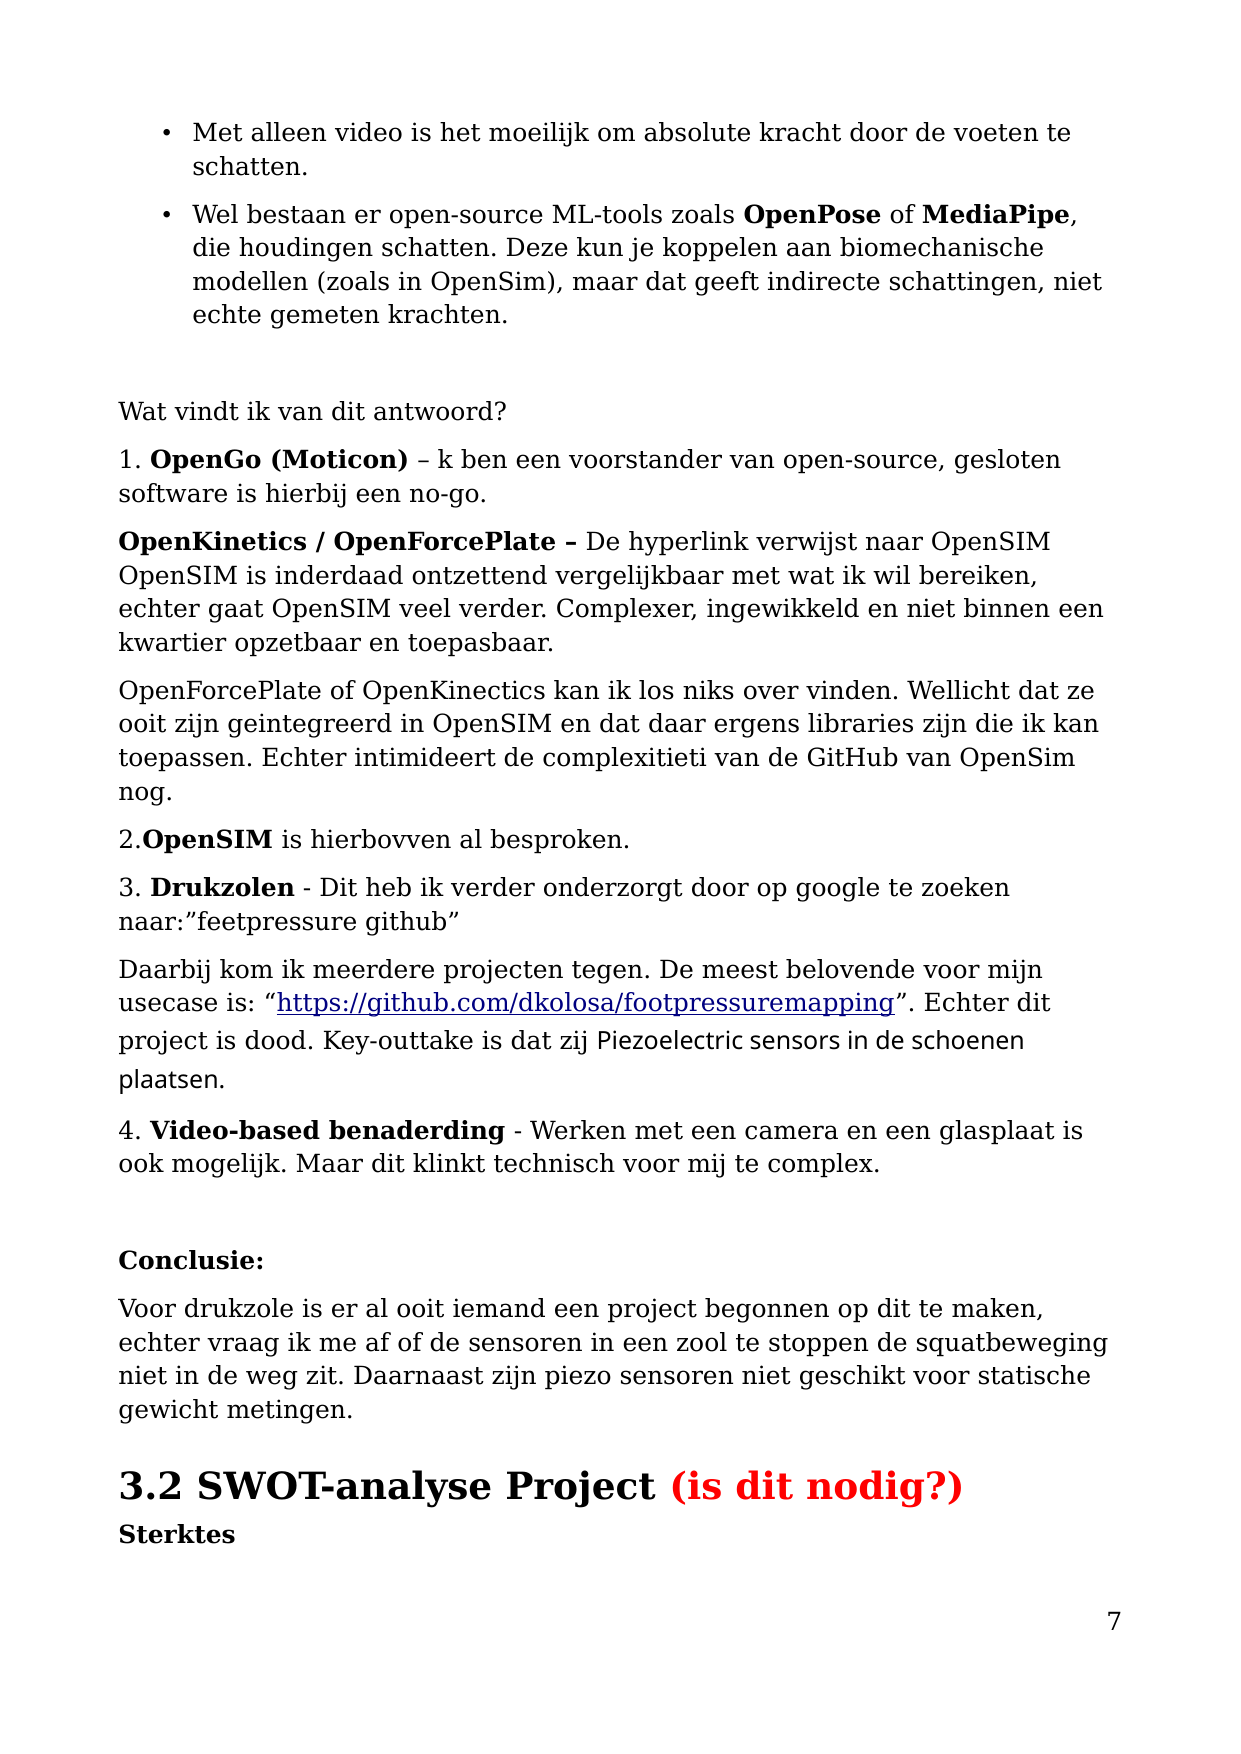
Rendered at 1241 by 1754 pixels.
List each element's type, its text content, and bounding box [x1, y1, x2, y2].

text OpenForcePlate of OpenKinectics kan ik los niks over vinden. Wellicht dat ze ooit zijn geintegreerd in OpenSIM en dat daar ergens libraries zijn die ik kan toepassen. Echter intimideert de complexitieti van de GitHub van OpenSim nog. [118, 676, 1122, 806]
list Met alleen video is het moeilijk om absolute kracht door de voeten te schatten. [162, 118, 1122, 181]
text 1. OpenGo (Moticon) – k ben een voorstander van open-source, gesloten software is hierbij een no-go. [118, 445, 1122, 508]
text Sterktes [118, 1520, 1122, 1550]
text OpenKinetics / OpenForcePlate – De hyperlink verwijst naar OpenSIM OpenSIM is inderdaad ontzettend vergelijkbaar met wat ik wil bereiken, echter gaat OpenSIM veel verder. Complexer, ingewikkeld en niet binnen een kwartier opzetbaar en toepasbaar. [118, 527, 1122, 657]
text 3. Drukzolen - Dit heb ik verder onderzorgt door op google te zoeken naar:”feetpressure github” [118, 873, 1122, 936]
text Wat vindt ik van dit antwoord? [118, 397, 1122, 426]
text Voor drukzole is er al ooit iemand een project begonnen op dit te maken, echter vraag ik me af of de sensoren in een zool te stoppen de squatbeweging niet in de weg zit. Daarnaast zijn piezo sensoren niet geschikt voor statische gewicht metingen. [118, 1294, 1122, 1424]
list Wel bestaan er open-source ML-tools zoals OpenPose of MediaPipe, die houdingen schatten. Deze kun je koppelen aan biomechanische modellen (zoals in OpenSim), maar dat geeft indirecte schattingen, niet echte gemeten krachten. [162, 200, 1122, 330]
text Daarbij kom ik meerdere projecten tegen. De meest belovende voor mijn usecase is: “https://github.com/dkolosa/footpressuremapping”. Echter dit project is dood. Key-outtake is dat zij Piezoelectric sensors in de schoenen plaatsen. [118, 955, 1122, 1096]
text Conclusie: [118, 1246, 1122, 1275]
subtitle 3.2 SWOT-analyse Project (is dit nodig?) [118, 1464, 1122, 1508]
text 2.OpenSIM is hierbovven al besproken. [118, 825, 1122, 854]
text 4. Video-based benaderding - Werken met een camera en een glasplaat is ook mogelijk. Maar dit klinkt technisch voor mij te complex. [118, 1116, 1122, 1179]
